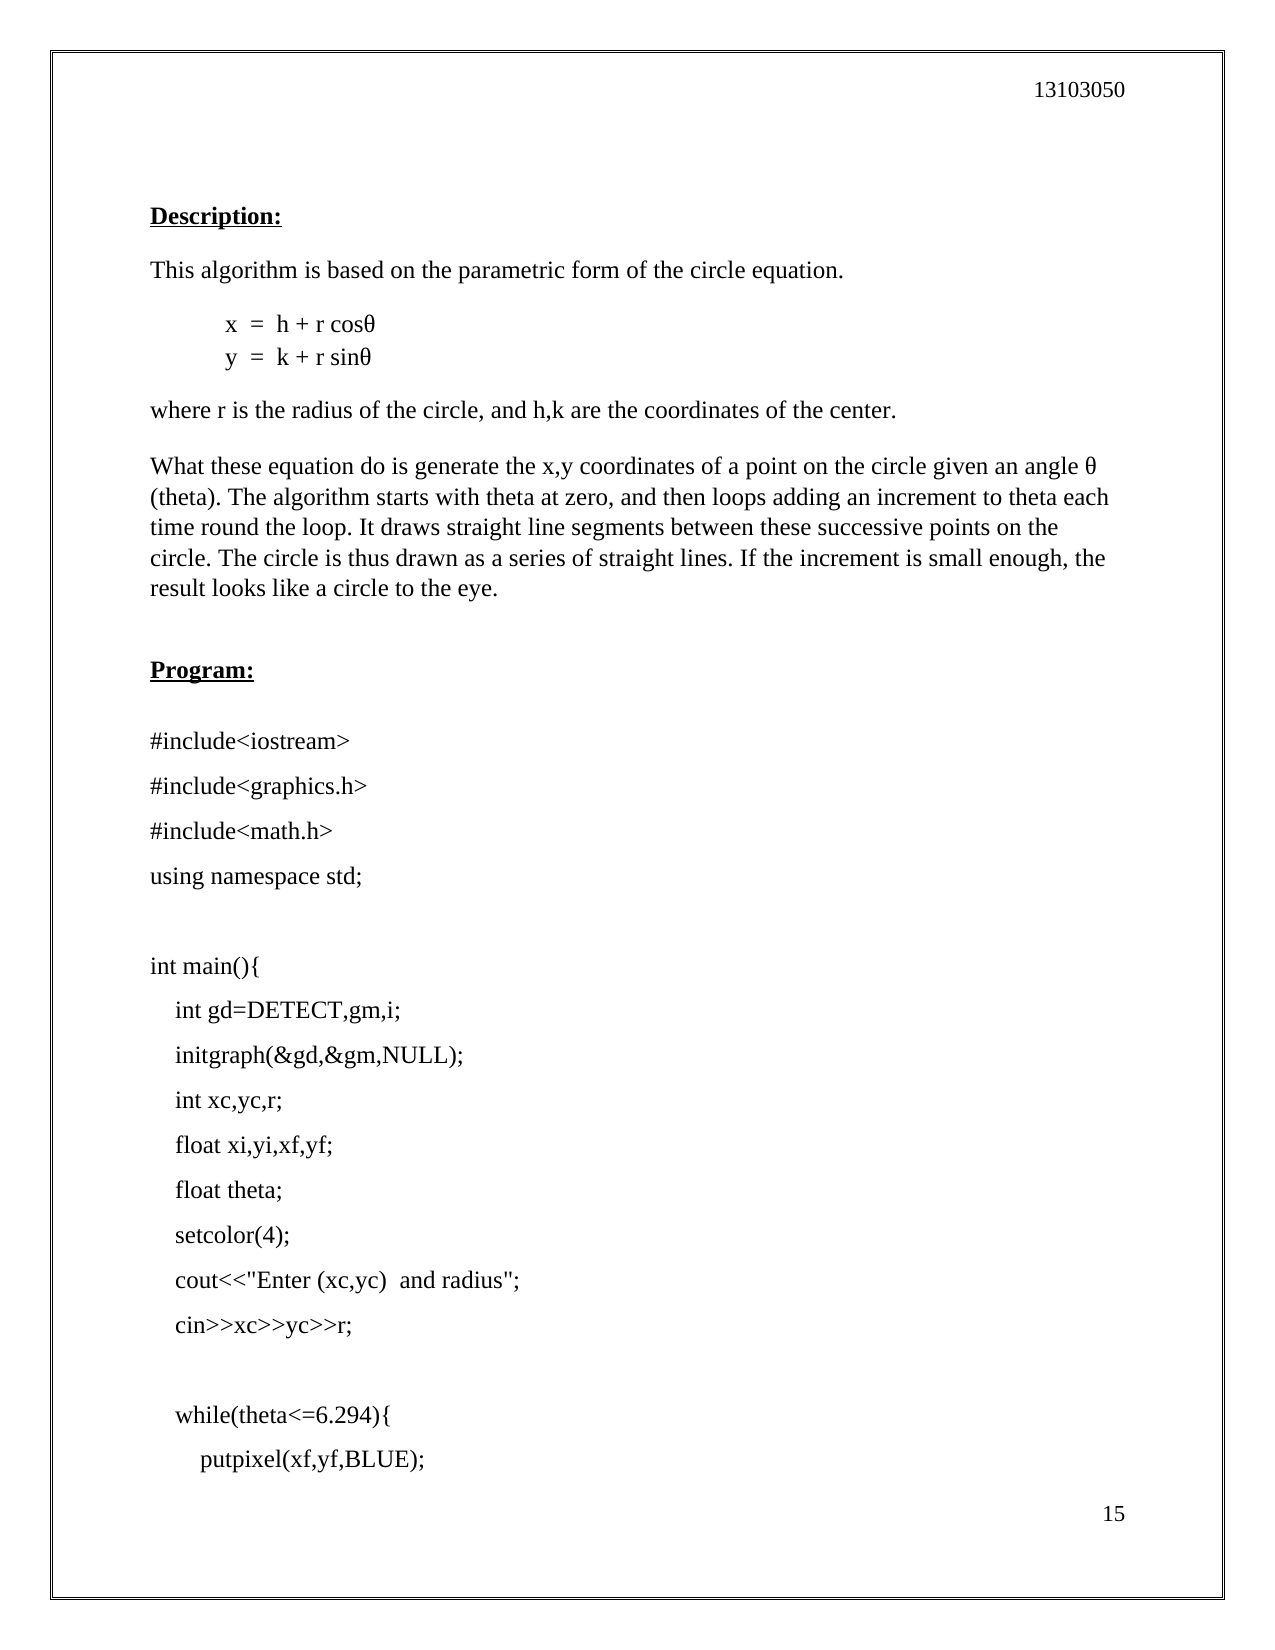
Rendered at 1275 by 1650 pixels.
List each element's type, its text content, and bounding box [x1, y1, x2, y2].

text int xc,yc,r; [150, 1085, 1125, 1114]
text while(theta<=6.294){ [150, 1400, 1125, 1428]
text initgraph(&gd,&gm,NULL); [150, 1041, 1125, 1069]
text putpixel(xf,yf,BLUE); [150, 1444, 1125, 1473]
text Program: [150, 655, 1125, 684]
text #include<math.h> [150, 816, 1125, 845]
text cout<<"Enter (xc,yc) and radius"; [150, 1265, 1125, 1294]
text Description: [150, 201, 1125, 230]
text cin>>xc>>yc>>r; [150, 1310, 1125, 1339]
text float xi,yi,xf,yf; [150, 1130, 1125, 1159]
text This algorithm is based on the parametric form of the circle equation. [150, 255, 1125, 284]
text where r is the radius of the circle, and h,k are the coordinates of the center. [150, 396, 1125, 424]
text using namespace std; [150, 861, 1125, 890]
text float theta; [150, 1175, 1125, 1204]
text What these equation do is generate the x,y coordinates of a point on the circle given an angle θ (theta). The algorithm starts with theta at zero, and then loops adding an increment to theta each time round the loop. It draws straight line segments between these successive points on the circle. The circle is thus drawn as a series of straight lines. If the increment is small enough, the result looks like a circle to the eye. [150, 449, 1125, 602]
text #include<graphics.h> [150, 771, 1125, 800]
text int main(){ [150, 951, 1125, 979]
text int gd=DETECT,gm,i; [150, 996, 1125, 1024]
text x = h + r cosθ y = k + r sinθ [225, 309, 1125, 371]
text setcolor(4); [150, 1220, 1125, 1249]
text #include<iostream> [150, 726, 1125, 755]
